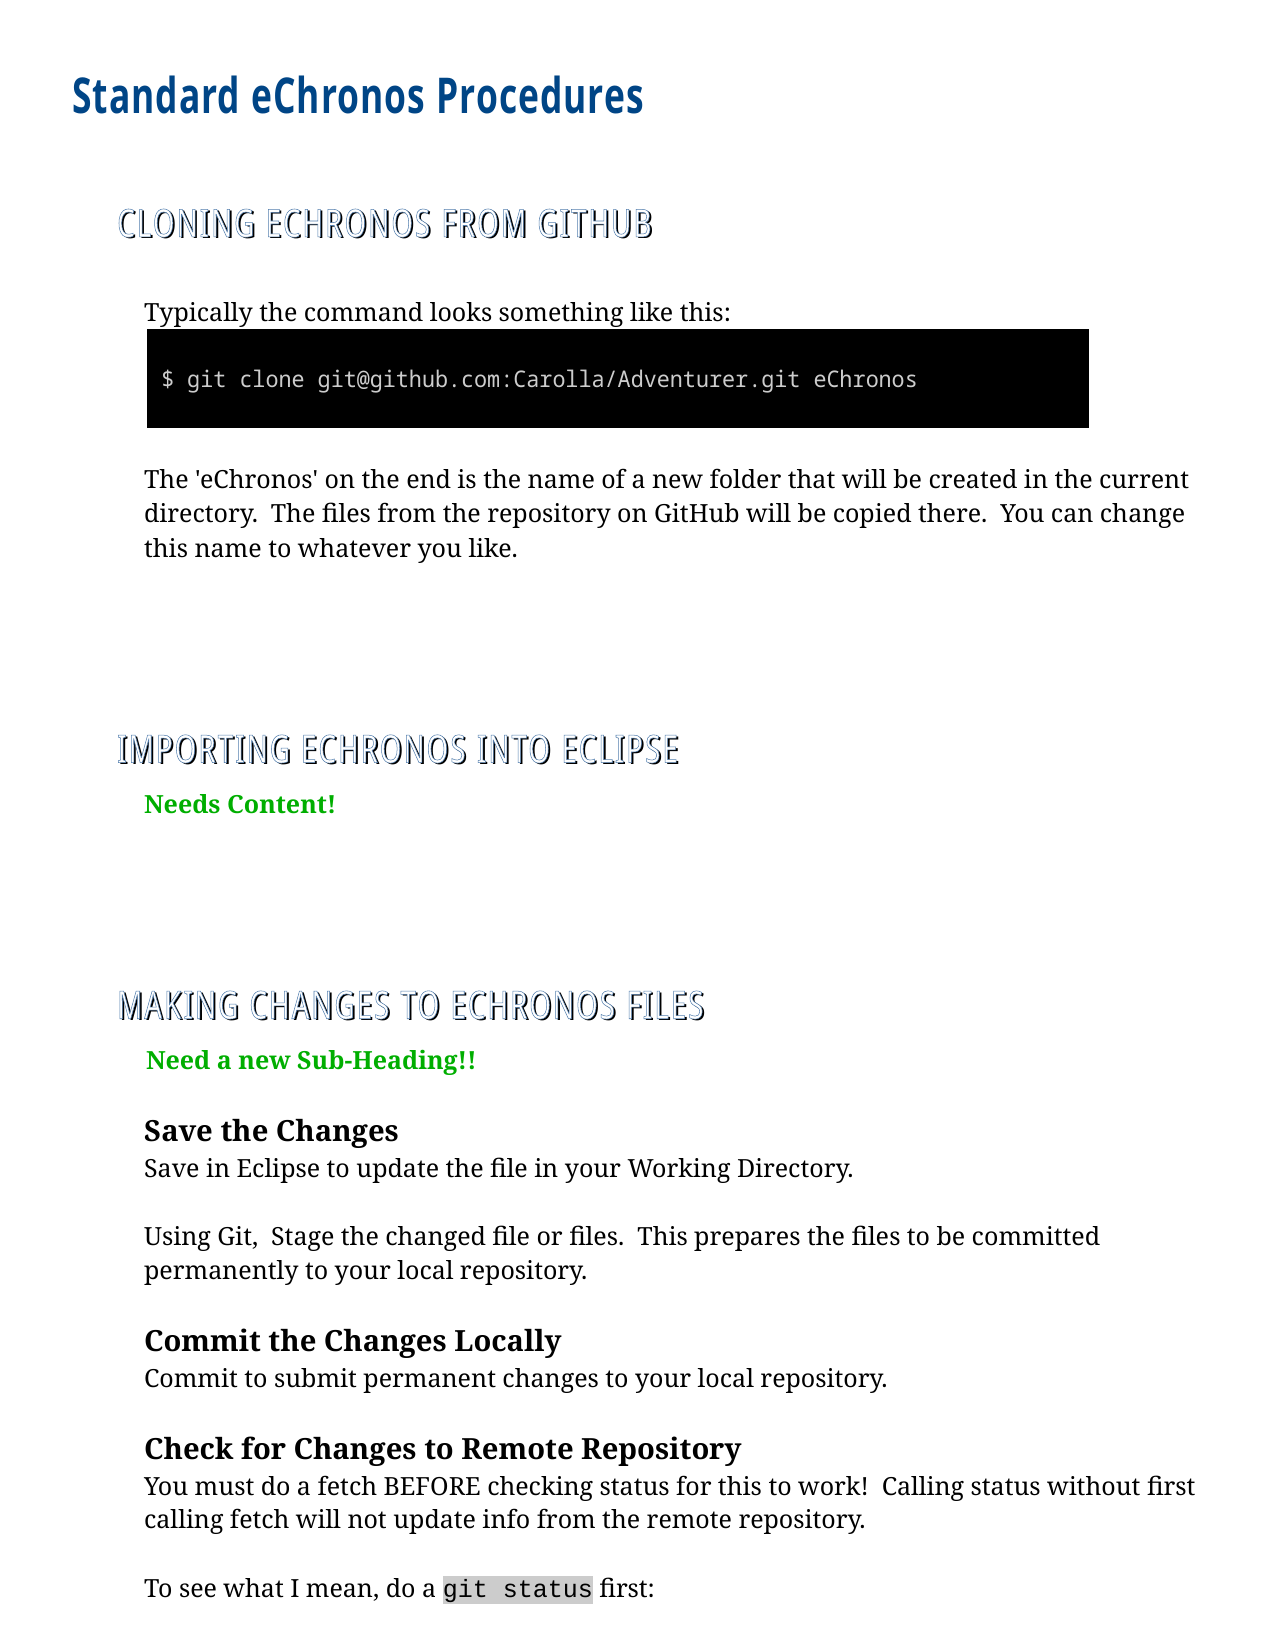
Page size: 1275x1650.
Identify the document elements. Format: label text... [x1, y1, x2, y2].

text Needs Content! [144, 786, 1203, 820]
subtitle Check for Changes to Remote Repository [144, 1428, 1203, 1468]
subtitle Commit the Changes Locally [144, 1321, 1203, 1360]
text The 'eChronos' on the end is the name of a new folder that will be created in the current directory. The files from the repository on GitHub will be copied there. You can change this name to whatever you like. [144, 462, 1203, 564]
text You must do a fetch BEFORE checking status for this to work! Calling status without first calling fetch will not update info from the remote repository. [144, 1468, 1203, 1536]
subtitle Standard eChronos Procedures [72, 61, 1203, 128]
subtitle Save the Changes [144, 1111, 1203, 1150]
text Typically the command looks something like this: [144, 294, 1203, 329]
text $ git clone git@github.com:Carolla/Adventurer.git eChronos [147, 363, 1089, 394]
text To see what I mean, do a git status first: [144, 1570, 1203, 1604]
text Commit to submit permanent changes to your local repository. [144, 1360, 1203, 1394]
text Save in Eclipse to update the file in your Working Directory. [144, 1150, 1203, 1184]
subtitle Making Changes to eChronos Files [117, 977, 1203, 1030]
subtitle Importing eChronos into Eclipse [117, 721, 1203, 774]
text Using Git, Stage the changed file or files. This prepares the files to be committed permanently to your local repository. [144, 1218, 1203, 1287]
subtitle Cloning eChronos from GitHub [117, 196, 1203, 248]
text Need a new Sub-Heading!! [146, 1042, 1203, 1077]
